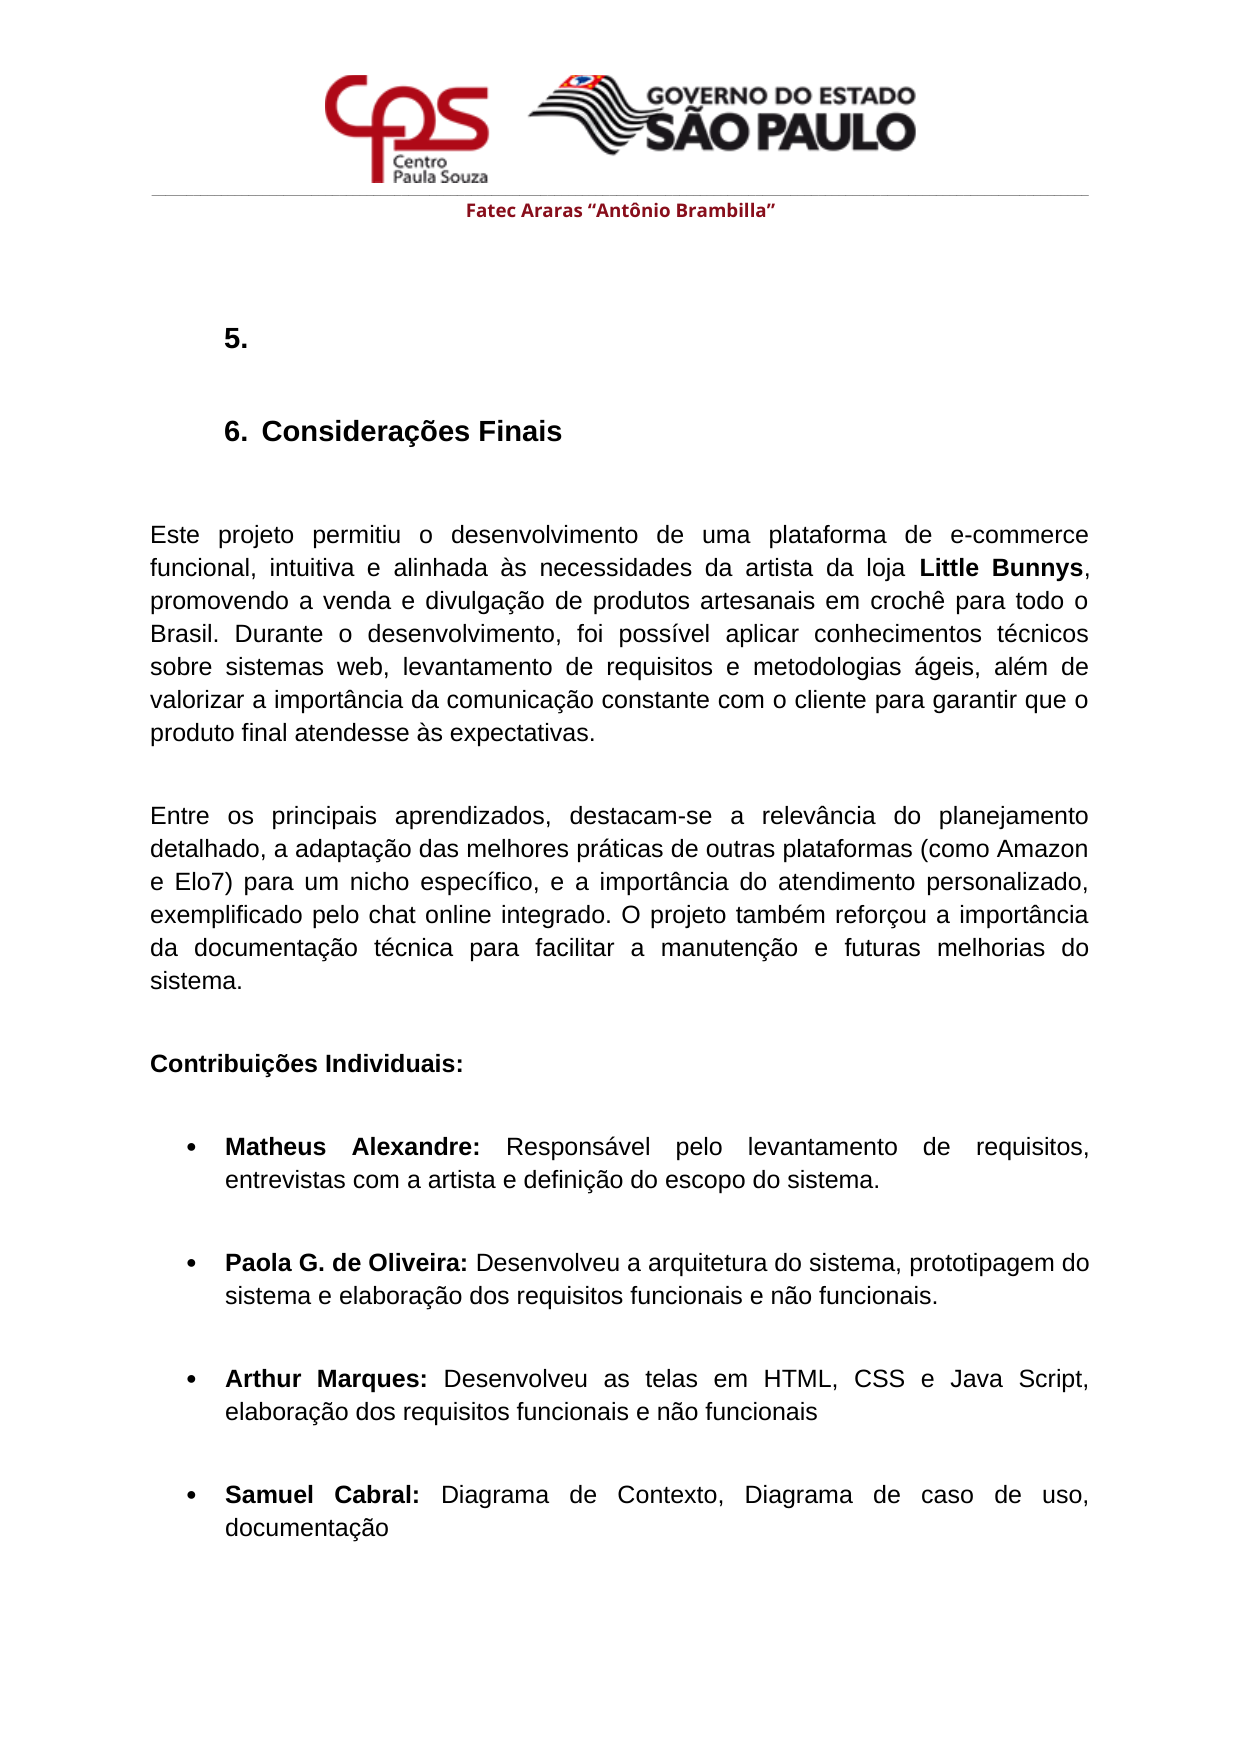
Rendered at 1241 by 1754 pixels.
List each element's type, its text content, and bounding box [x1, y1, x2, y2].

text Entre os principais aprendizados, destacam-se a relevância do planejamento detalhado, a adaptação das melhores práticas de outras plataformas (como Amazon e Elo7) para um nicho específico, e a importância do atendimento personalizado, exemplificado pelo chat online integrado. O projeto também reforçou a importância da documentação técnica para facilitar a manutenção e futuras melhorias do sistema. [150, 801, 1091, 995]
text Contribuições Individuais: [150, 1049, 1091, 1078]
subtitle Considerações Finais [224, 414, 1091, 447]
list Matheus Alexandre: Responsável pelo levantamento de requisitos, entrevistas com a artista e definição do escopo do sistema. [187, 1132, 1091, 1194]
text Este projeto permitiu o desenvolvimento de uma plataforma de e-commerce funcional, intuitiva e alinhada às necessidades da artista da loja Little Bunnys, promovendo a venda e divulgação de produtos artesanais em crochê para todo o Brasil. Durante o desenvolvimento, foi possível aplicar conhecimentos técnicos sobre sistemas web, levantamento de requisitos e metodologias ágeis, além de valorizar a importância da comunicação constante com o cliente para garantir que o produto final atendesse às expectativas. [150, 520, 1091, 747]
list Samuel Cabral: Diagrama de Contexto, Diagrama de caso de uso, documentação [187, 1480, 1091, 1542]
list Arthur Marques: Desenvolveu as telas em HTML, CSS e Java Script, elaboração dos requisitos funcionais e não funcionais [187, 1364, 1091, 1426]
list Paola G. de Oliveira: Desenvolveu a arquitetura do sistema, prototipagem do sistema e elaboração dos requisitos funcionais e não funcionais. [187, 1248, 1091, 1310]
